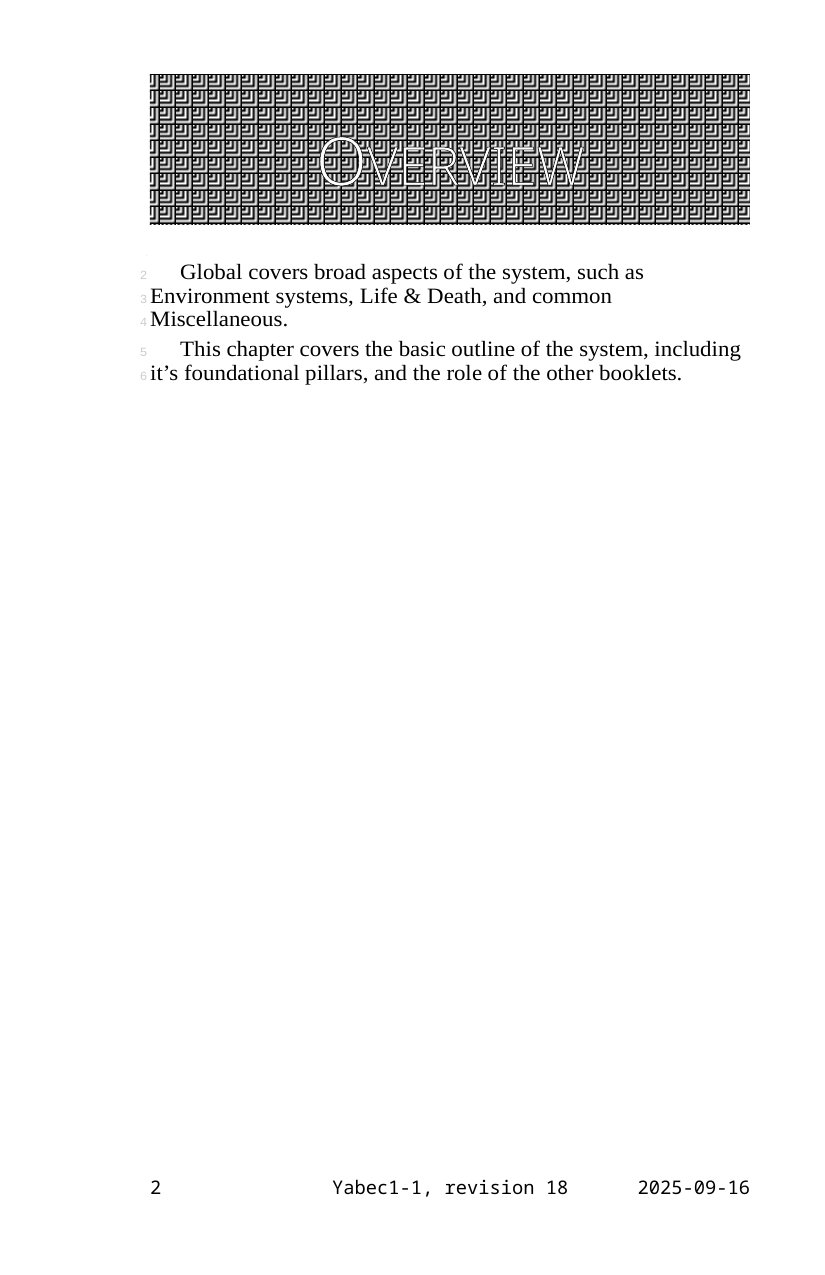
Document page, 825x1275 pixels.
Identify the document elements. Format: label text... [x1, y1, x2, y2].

text This chapter covers the basic outline of the system, including it’s foundational pillars, and the role of the other booklets. [150, 338, 750, 385]
picture [149, 74, 750, 225]
text Global covers broad aspects of the system, such as Environment systems, Life & Death, and common Miscellaneous. [150, 260, 750, 332]
